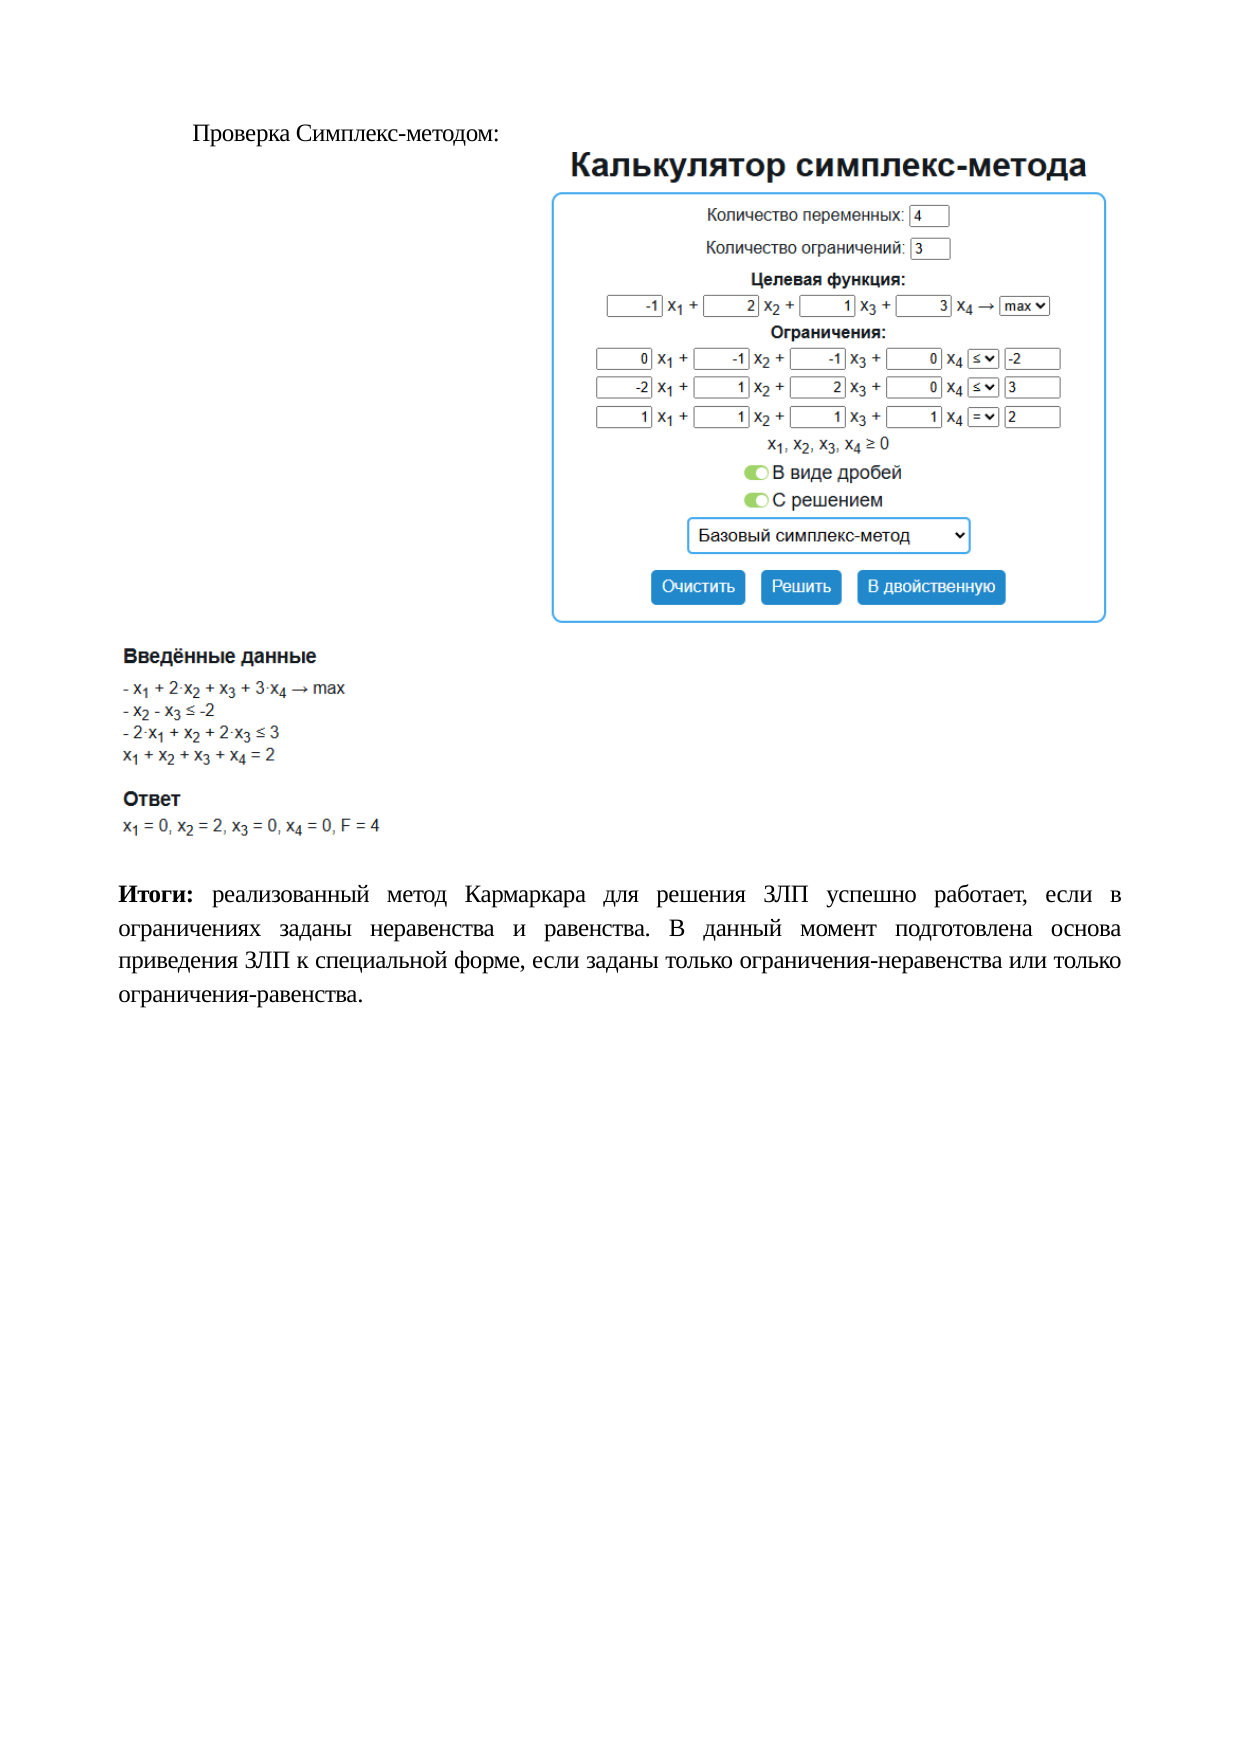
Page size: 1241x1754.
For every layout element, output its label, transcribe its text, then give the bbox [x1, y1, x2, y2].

picture [120, 152, 1121, 841]
text Проверка Симплекс-методом: [118, 118, 1122, 147]
text Итоги: реализованный метод Кармаркара для решения ЗЛП успешно работает, если в ограничениях заданы неравенства и равенства. В данный момент подготовлена основа приведения ЗЛП к специальной форме, если заданы только ограничения-неравенства или только ограничения-равенства. [118, 879, 1122, 1007]
